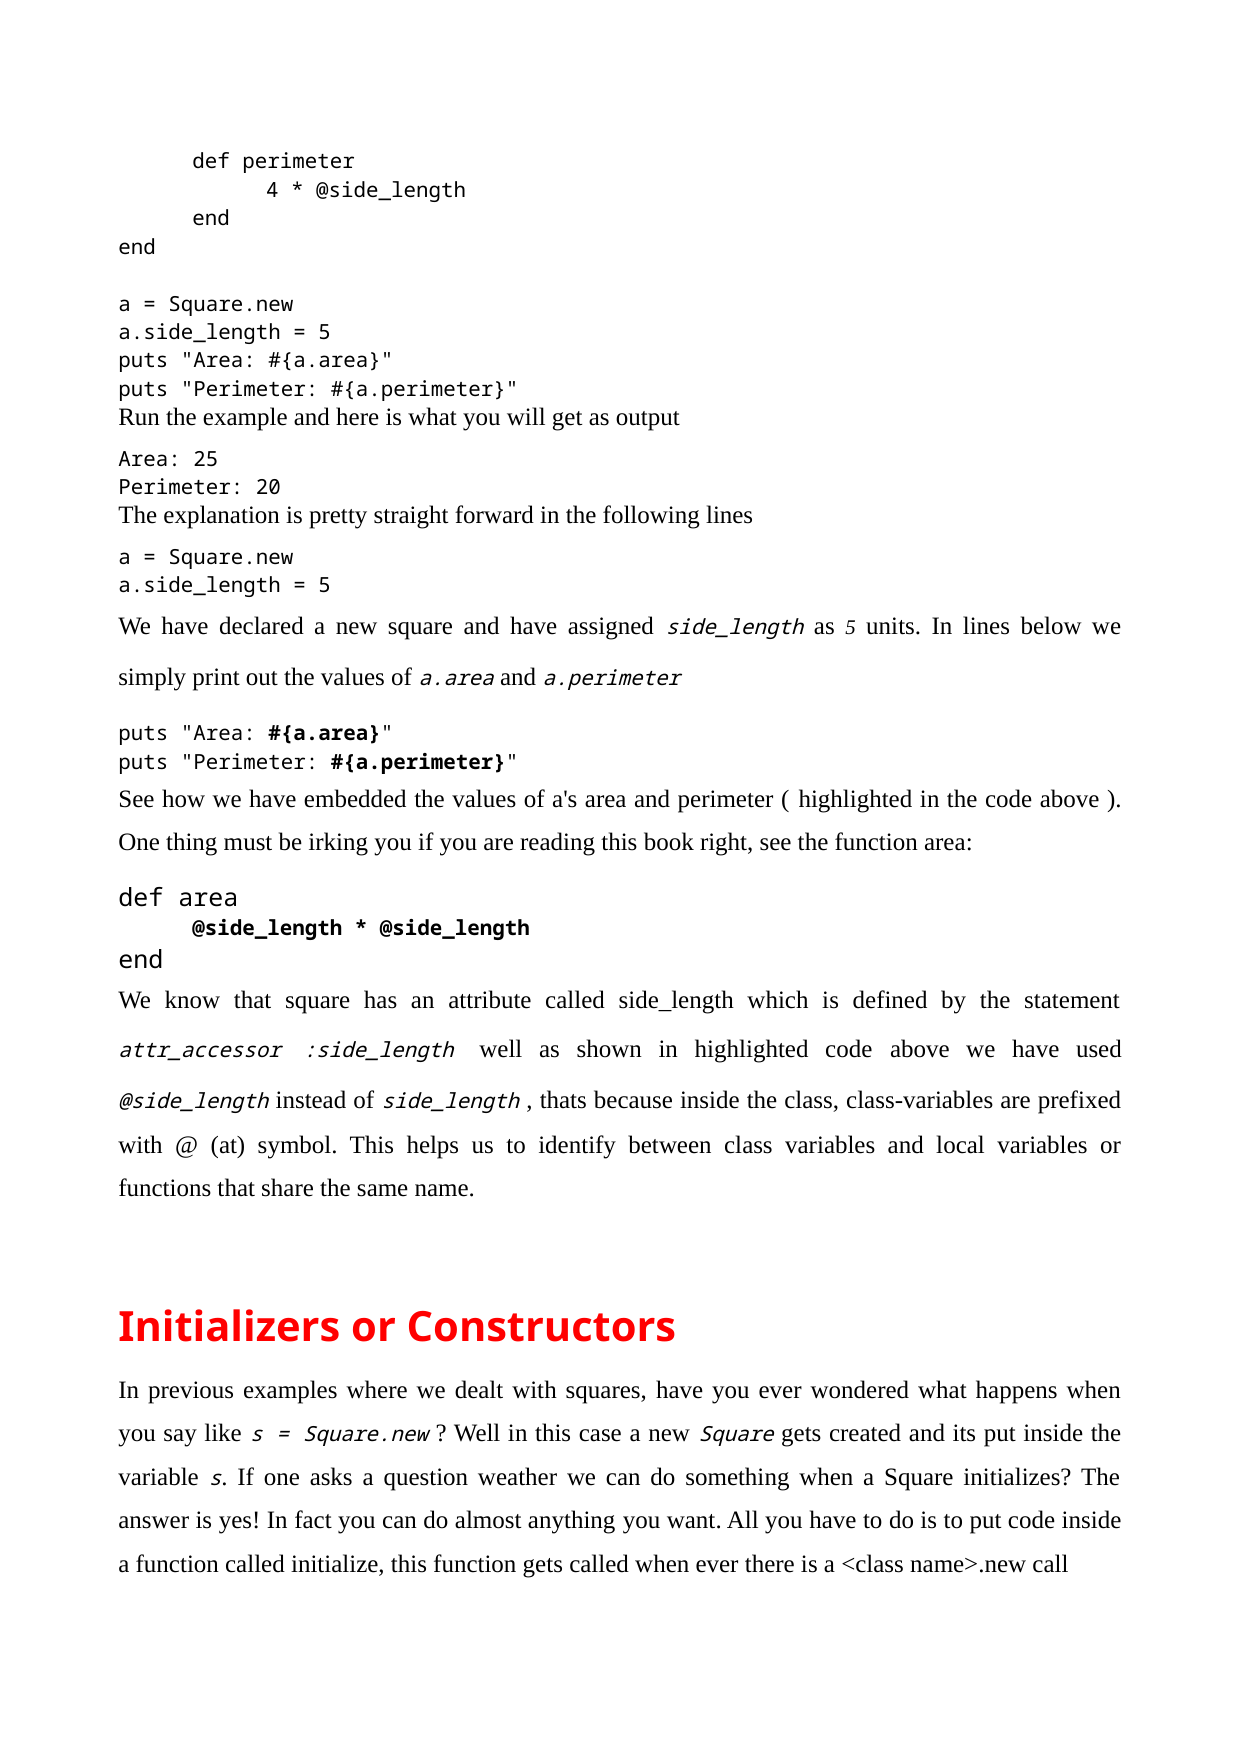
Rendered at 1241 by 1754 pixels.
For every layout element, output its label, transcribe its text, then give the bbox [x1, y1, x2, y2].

text Run the example and here is what you will get as output [118, 402, 1122, 431]
text a.side_length = 5 [118, 317, 1122, 346]
text We have declared a new square and have assigned side_length as 5 units. In lines below we simply print out the values of a.area and a.perimeter [118, 608, 1122, 693]
text a.side_length = 5 [118, 570, 1122, 599]
text a = Square.new [118, 542, 1122, 570]
text end [118, 942, 1122, 976]
text end [118, 232, 1122, 260]
text We know that square has an attribute called side_length which is defined by the statement attr_accessor :side_length well as shown in highlighted code above we have used @side_length instead of side_length , thats because inside the class, class-variables are prefixed with @ (at) symbol. This helps us to identify between class variables and local variables or functions that share the same name. [118, 985, 1122, 1202]
text Area: 25 [118, 444, 1122, 472]
subtitle Initializers or Constructors [118, 1297, 1122, 1353]
text end [118, 203, 1122, 232]
text In previous examples where we dealt with squares, have you ever wondered what happens when you say like s = Square.new ? Well in this case a new Square gets created and its put inside the variable s. If one asks a question weather we can do something when a Square initializes? The answer is yes! In fact you can do almost anything you want. All you have to do is to put code inside a function called initialize, this function gets called when ever there is a <class name>.new call [118, 1375, 1122, 1577]
text puts "Perimeter: #{a.perimeter}" [118, 374, 1122, 402]
text Perimeter: 20 [118, 472, 1122, 501]
text puts "Area: #{a.area}" [118, 346, 1122, 374]
text puts "Perimeter: #{a.perimeter}" [118, 747, 1122, 775]
text puts "Area: #{a.area}" [118, 718, 1122, 747]
text The explanation is pretty straight forward in the following lines [118, 501, 1122, 529]
text def perimeter [118, 147, 1122, 175]
text a = Square.new [118, 289, 1122, 317]
text See how we have embedded the values of a's area and perimeter ( highlighted in the code above ). One thing must be irking you if you are reading this book right, see the function area: [118, 784, 1122, 856]
text 4 * @side_length [118, 175, 1122, 203]
text @side_length * @side_length [118, 913, 1122, 942]
text def area [118, 879, 1122, 913]
